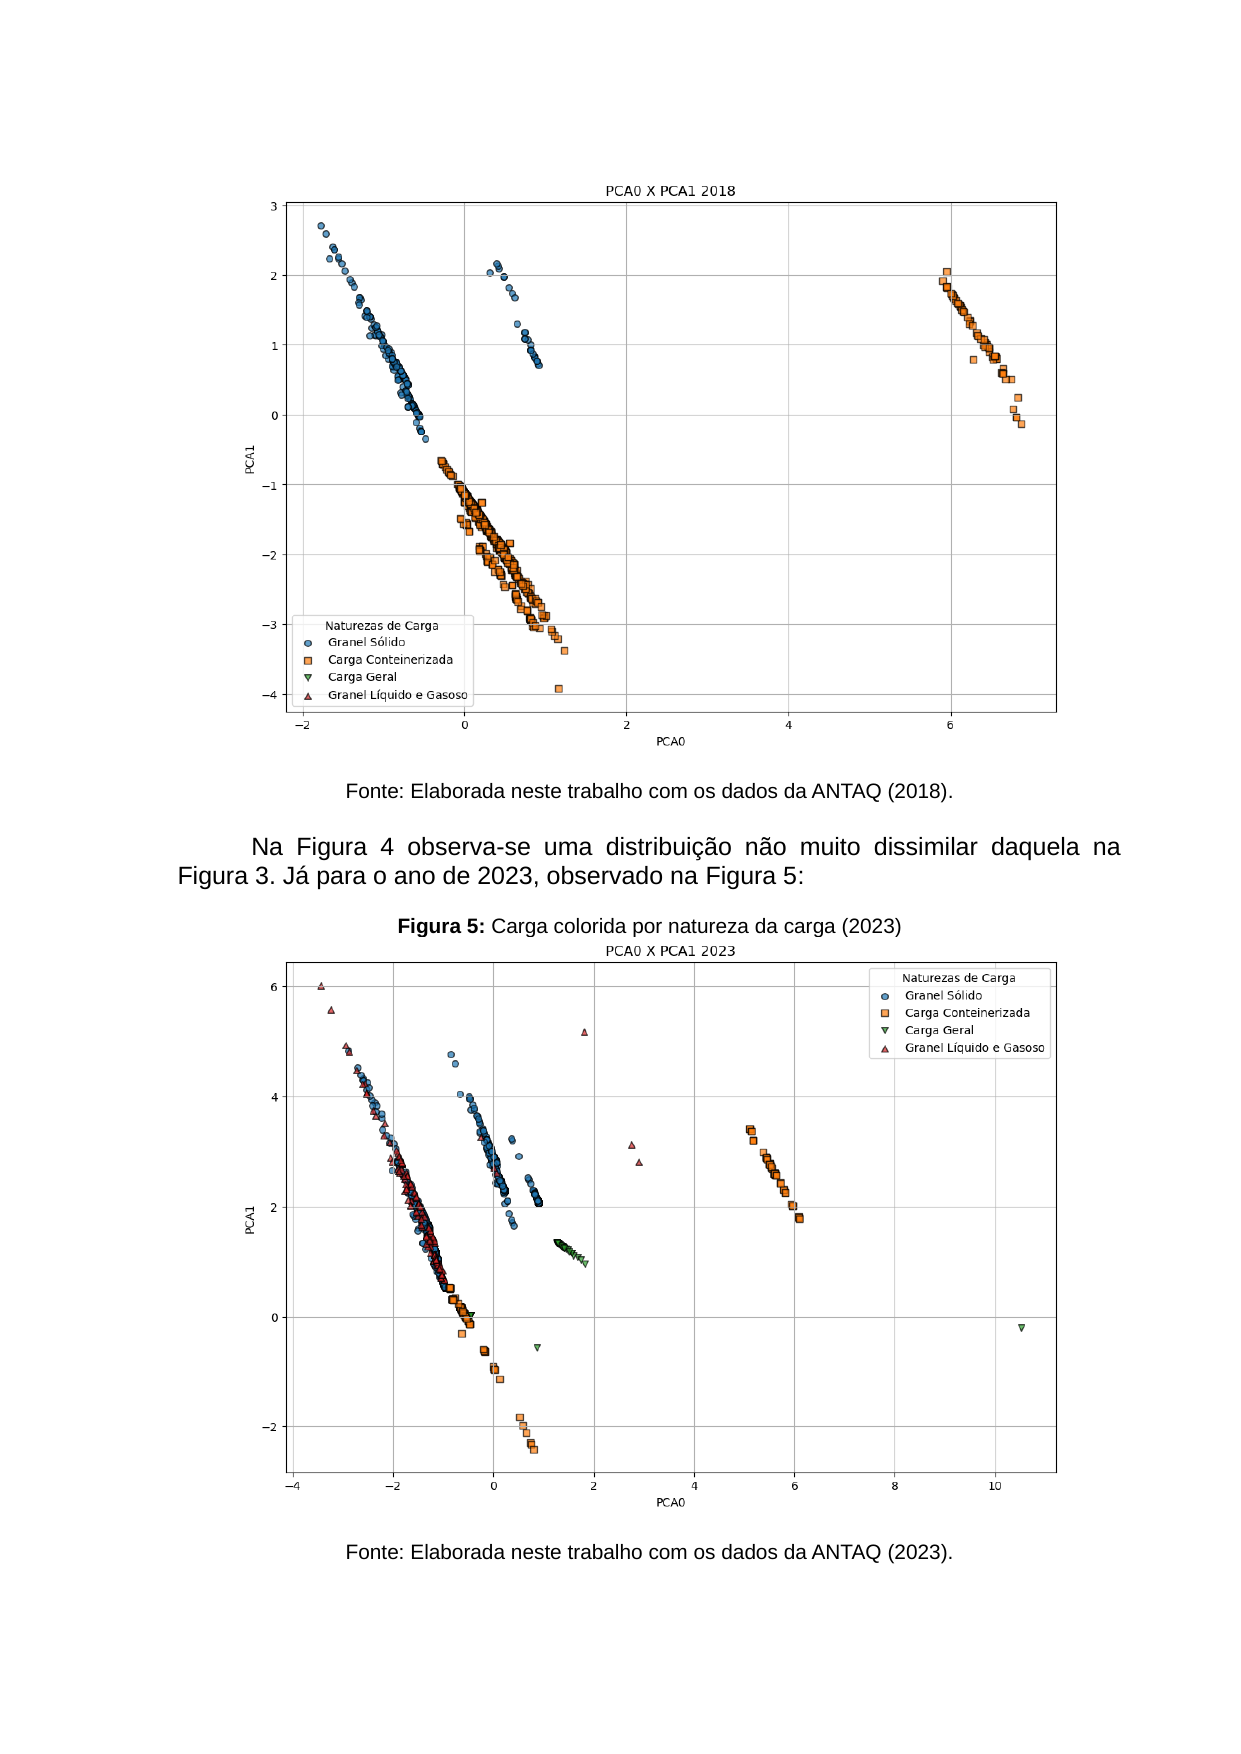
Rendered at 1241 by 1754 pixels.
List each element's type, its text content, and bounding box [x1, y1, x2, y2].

text Figura 5: Carga colorida por natureza da carga (2023) [177, 913, 1122, 937]
text Fonte: Elaborada neste trabalho com os dados da ANTAQ (2023). [177, 1539, 1122, 1563]
text Na Figura 4 observa-se uma distribuição não muito dissimilar daquela na Figura 3. Já para o ano de 2023, observado na Figura 5: [177, 832, 1122, 889]
text Fonte: Elaborada neste trabalho com os dados da ANTAQ (2018). [177, 779, 1122, 803]
